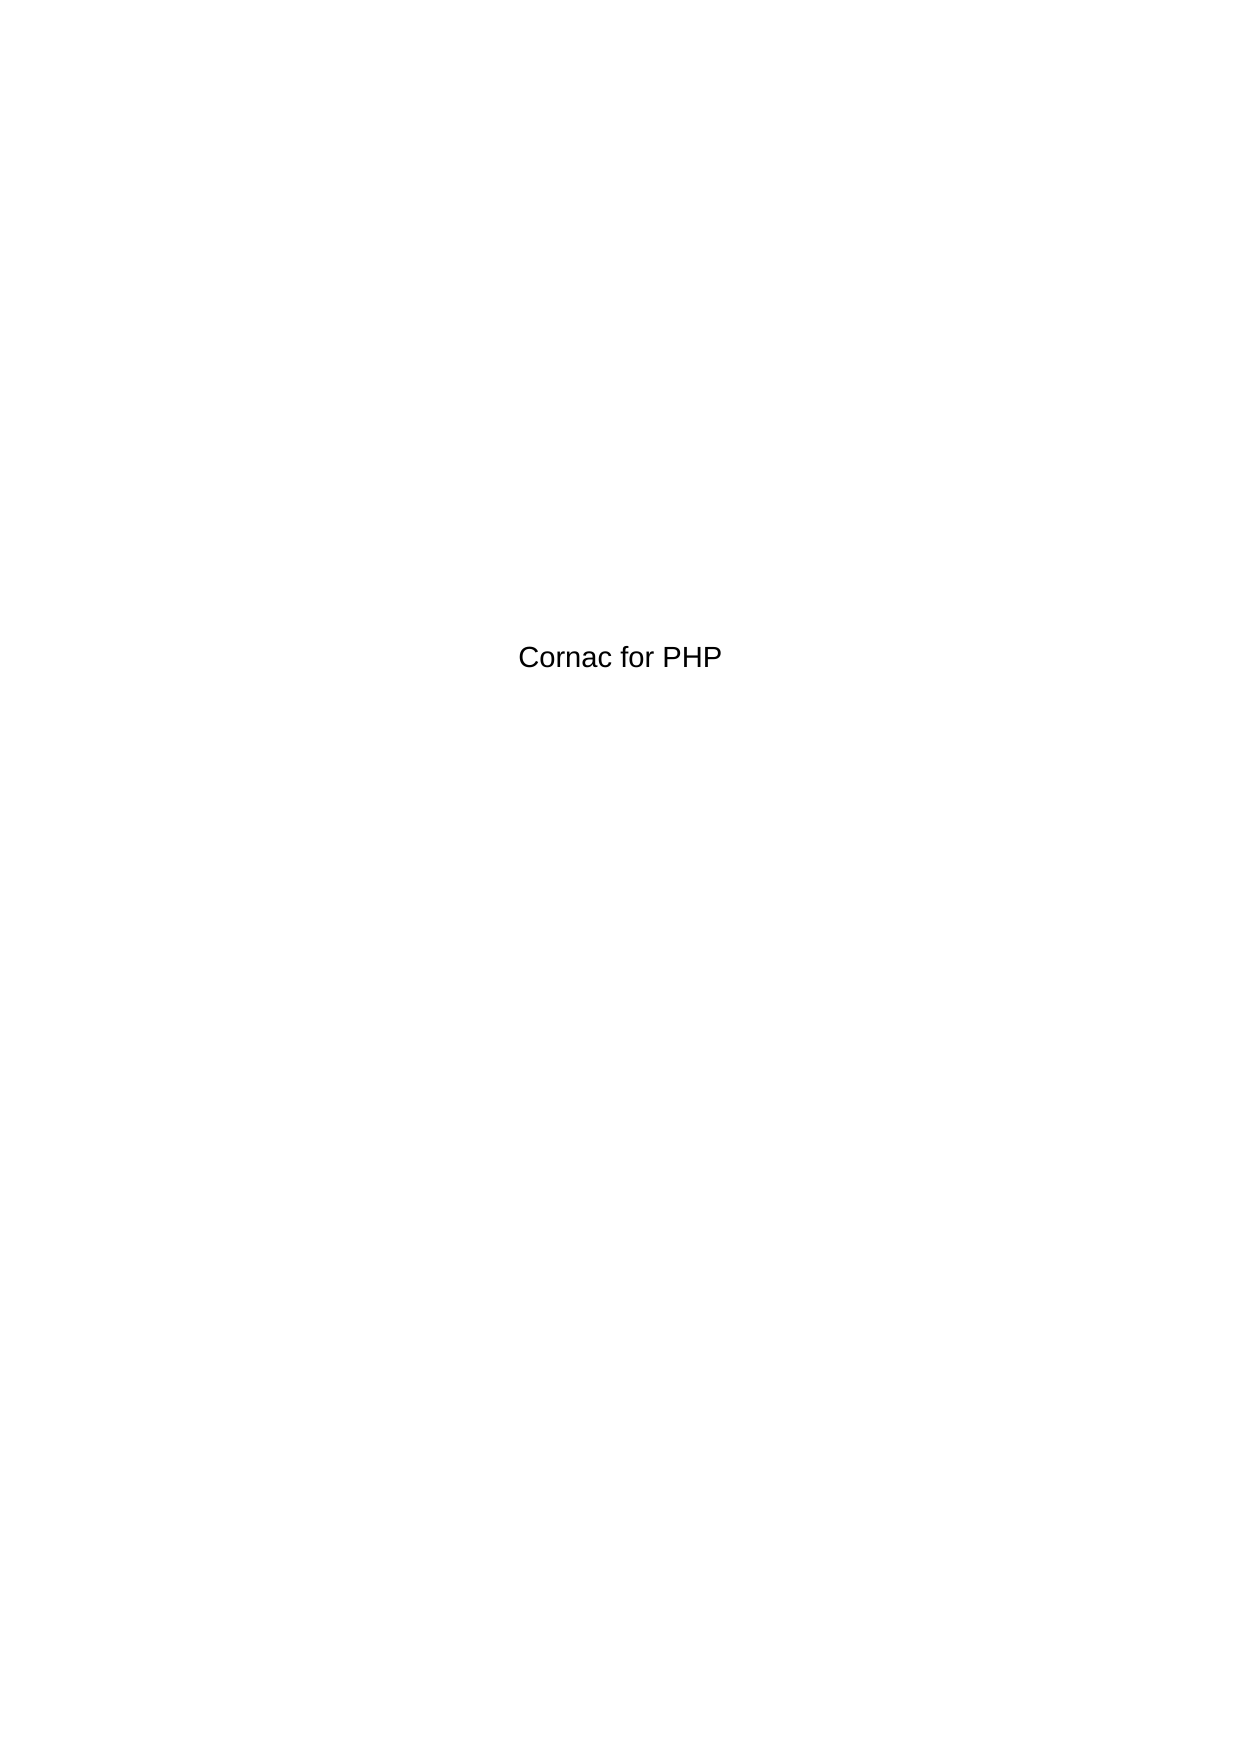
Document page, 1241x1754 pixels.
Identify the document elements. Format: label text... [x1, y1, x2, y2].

subtitle Cornac for PHP [118, 640, 1122, 674]
